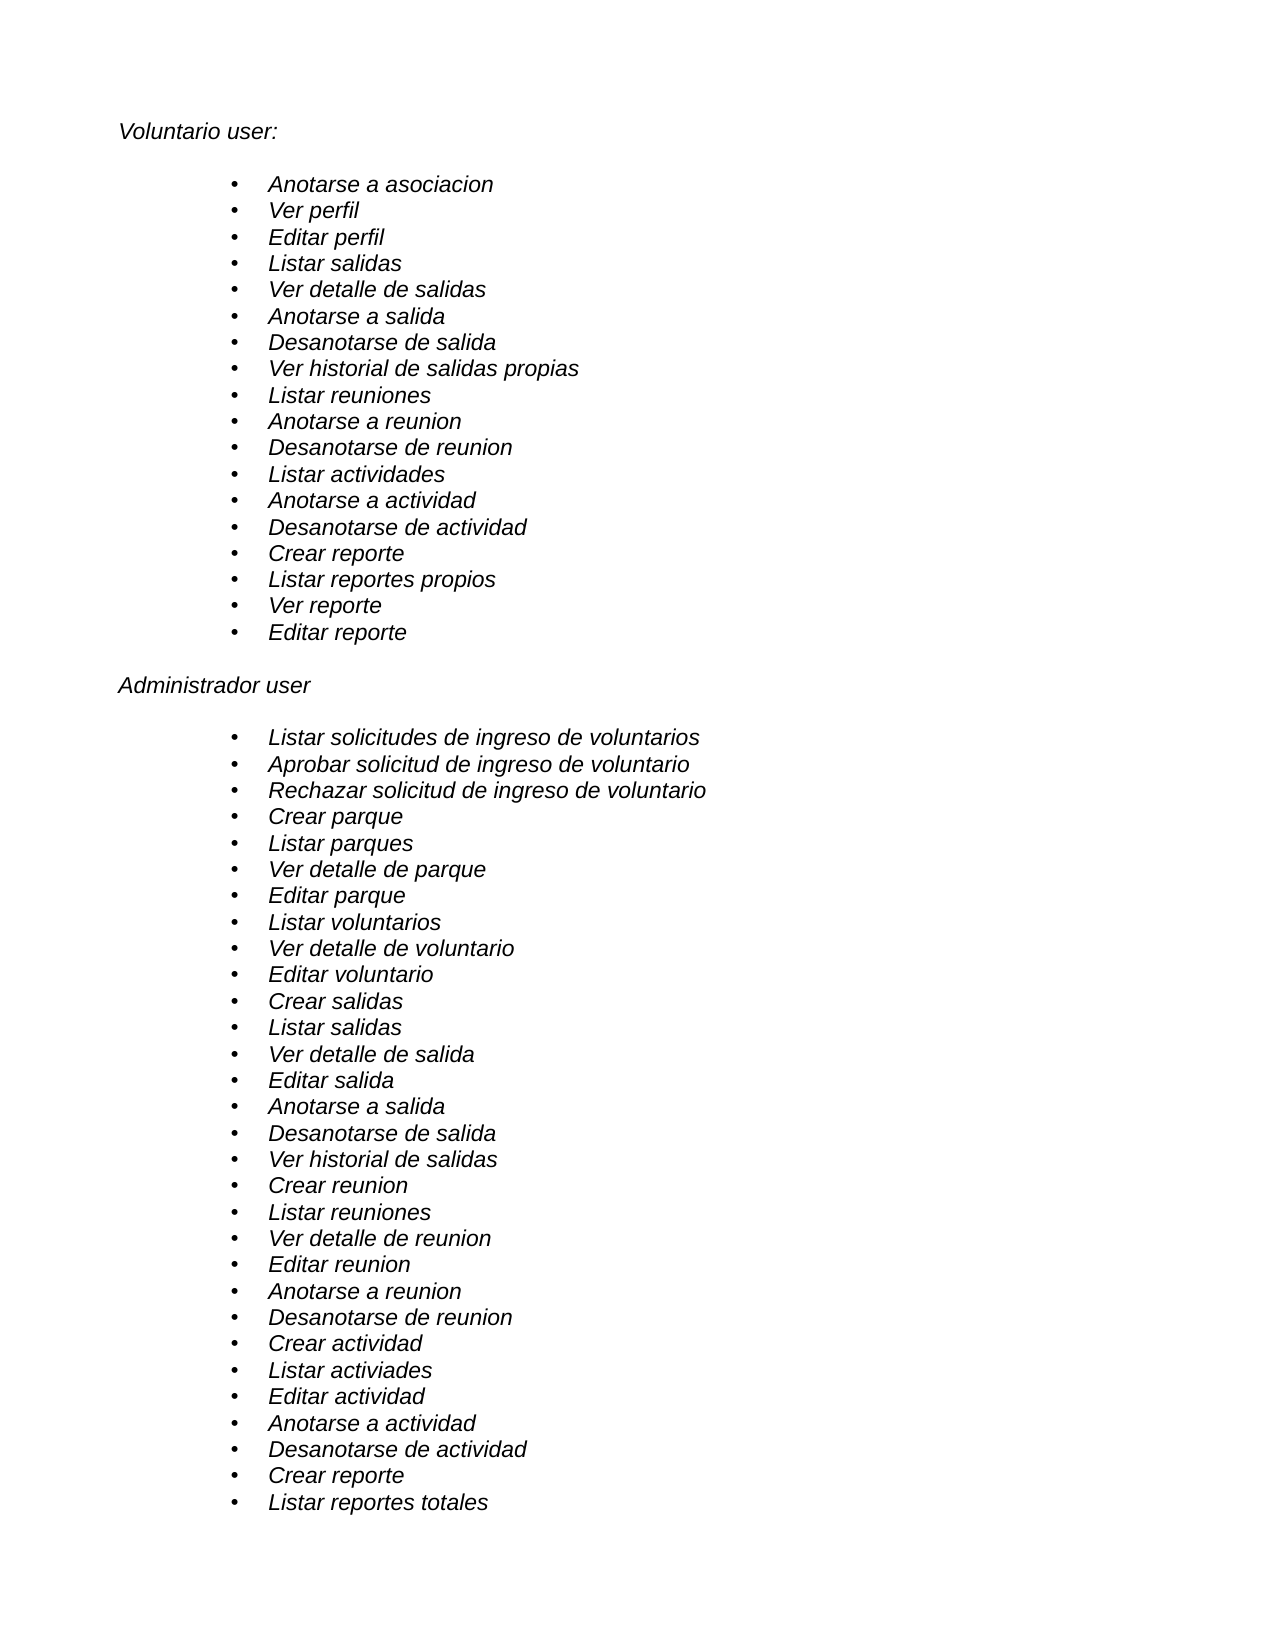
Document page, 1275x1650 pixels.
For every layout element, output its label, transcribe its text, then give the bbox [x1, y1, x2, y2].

list Anotarse a salida [231, 303, 1157, 329]
list Crear reporte [231, 1462, 1157, 1488]
list Desanotarse de salida [231, 329, 1157, 355]
list Desanotarse de reunion [231, 1304, 1157, 1330]
list Ver detalle de voluntario [231, 935, 1157, 961]
list Anotarse a actividad [231, 487, 1157, 513]
list Listar activiades [231, 1357, 1157, 1383]
list Listar salidas [231, 1014, 1157, 1041]
text Voluntario user: [118, 118, 1157, 144]
list Listar reportes totales [231, 1488, 1157, 1515]
list Desanotarse de actividad [231, 1436, 1157, 1462]
list Desanotarse de actividad [231, 513, 1157, 540]
list Rechazar solicitud de ingreso de voluntario [231, 777, 1157, 803]
list Editar perfil [231, 223, 1157, 250]
list Editar voluntario [231, 961, 1157, 988]
list Listar solicitudes de ingreso de voluntarios [231, 724, 1157, 751]
list Listar reuniones [231, 382, 1157, 408]
list Editar reporte [231, 619, 1157, 645]
list Anotarse a actividad [231, 1409, 1157, 1436]
list Editar parque [231, 882, 1157, 909]
list Listar salidas [231, 250, 1157, 276]
list Editar reunion [231, 1251, 1157, 1278]
list Editar salida [231, 1067, 1157, 1093]
list Listar reuniones [231, 1199, 1157, 1225]
list Crear actividad [231, 1330, 1157, 1357]
list Desanotarse de reunion [231, 434, 1157, 461]
list Anotarse a reunion [231, 1278, 1157, 1304]
list Crear salidas [231, 988, 1157, 1014]
list Crear parque [231, 803, 1157, 830]
list Listar voluntarios [231, 909, 1157, 935]
list Anotarse a asociacion [231, 171, 1157, 197]
list Aprobar solicitud de ingreso de voluntario [231, 751, 1157, 777]
list Crear reunion [231, 1172, 1157, 1199]
list Listar reportes propios [231, 566, 1157, 592]
list Ver reporte [231, 592, 1157, 619]
list Ver detalle de salida [231, 1041, 1157, 1067]
list Ver perfil [231, 197, 1157, 223]
list Crear reporte [231, 540, 1157, 566]
list Anotarse a salida [231, 1093, 1157, 1119]
list Ver detalle de reunion [231, 1225, 1157, 1251]
list Editar actividad [231, 1383, 1157, 1409]
list Ver historial de salidas [231, 1146, 1157, 1172]
list Desanotarse de salida [231, 1119, 1157, 1146]
list Ver detalle de salidas [231, 276, 1157, 303]
list Anotarse a reunion [231, 408, 1157, 434]
text Administrador user [118, 672, 1157, 698]
list Ver detalle de parque [231, 856, 1157, 882]
list Ver historial de salidas propias [231, 355, 1157, 382]
list Listar actividades [231, 461, 1157, 487]
list Listar parques [231, 830, 1157, 856]
